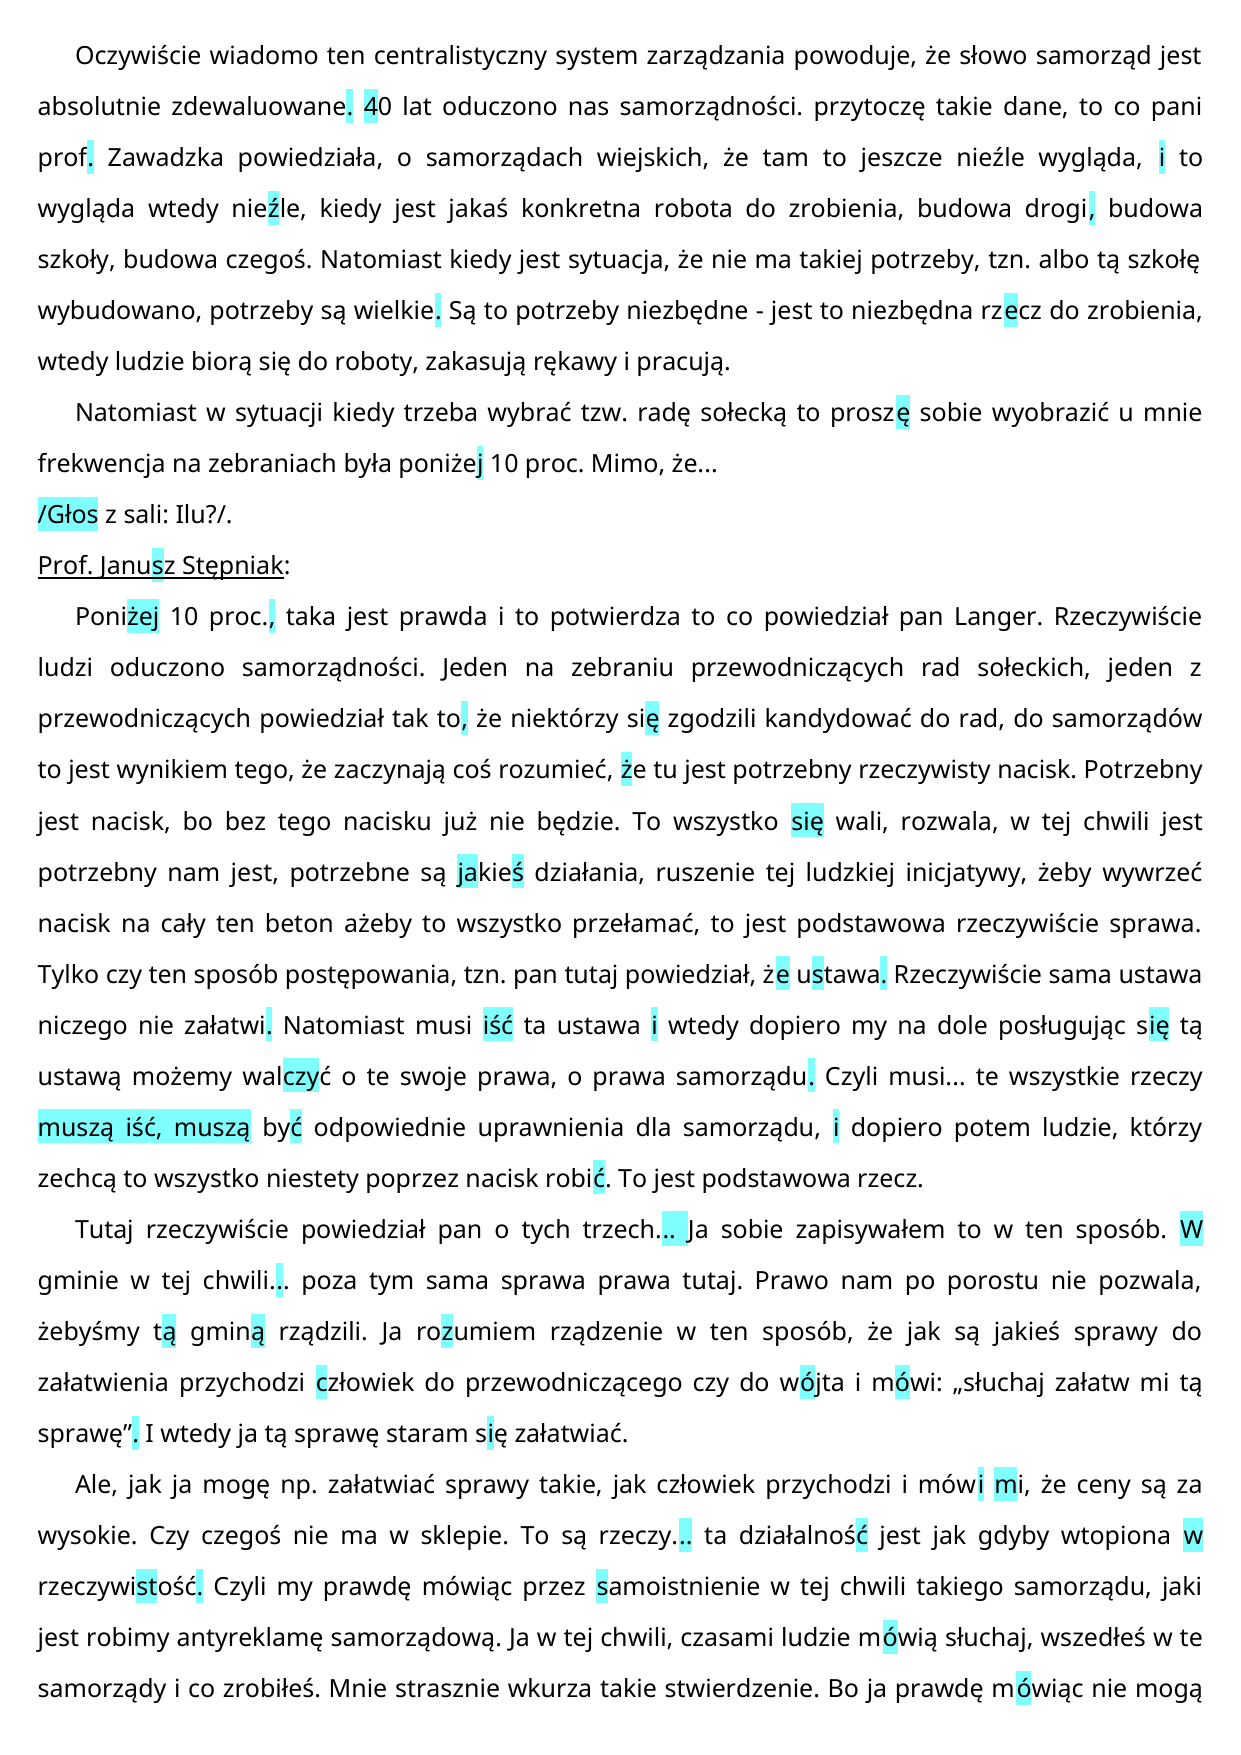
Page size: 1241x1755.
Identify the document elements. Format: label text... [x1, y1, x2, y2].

text Tutaj rzeczywiście powiedział pan o tych trzech... Ja sobie zapisywałem to w ten sposób. W gminie w tej chwili... poza tym sama sprawa prawa tutaj. Prawo nam po porostu nie pozwala, żebyśmy tą gminą rządzili. Ja rozumiem rządzenie w ten sposób, że jak są jakieś sprawy do załatwienia przychodzi człowiek do przewodniczącego czy do wójta i mówi: „słuchaj załatw mi tą sprawę”. I wtedy ja tą sprawę staram się załatwiać. [37, 1211, 1203, 1450]
text Poniżej 10 proc., taka jest prawda i to potwierdza to co powiedział pan Langer. Rzeczywiście ludzi oduczono samorządności. Jeden na zebraniu przewodniczących rad sołeckich, jeden z przewodniczących powiedział tak to, że niektórzy się zgodzili kandydować do rad, do samorządów to jest wynikiem tego, że zaczynają coś rozumieć, że tu jest potrzebny rzeczywisty nacisk. Potrzebny jest nacisk, bo bez tego nacisku już nie będzie. To wszystko się wali, rozwala, w tej chwili jest potrzebny nam jest, potrzebne są jakieś działania, ruszenie tej ludzkiej inicjatywy, żeby wywrzeć nacisk na cały ten beton ażeby to wszystko przełamać, to jest podstawowa rzeczywiście sprawa. Tylko czy ten sposób postępowania, tzn. pan tutaj powiedział, że ustawa. Rzeczywiście sama ustawa niczego nie załatwi. Natomiast musi iść ta ustawa i wtedy dopiero my na dole posługując się tą ustawą możemy walczyć o te swoje prawa, o prawa samorządu. Czyli musi... te wszystkie rzeczy muszą iść, muszą być odpowiednie uprawnienia dla samorządu, i dopiero potem ludzie, którzy zechcą to wszystko niestety poprzez nacisk robić. To jest podstawowa rzecz. [37, 599, 1203, 1194]
text /Głos z sali: Ilu?/. [37, 497, 1203, 531]
text Prof. Janusz Stępniak: [37, 548, 1203, 582]
text Oczywiście wiadomo ten centralistyczny system zarządzania powoduje, że słowo samorząd jest absolutnie zdewaluowane. 40 lat oduczono nas samorządności. przytoczę takie dane, to co pani prof. Zawadzka powiedziała, o samorządach wiejskich, że tam to jeszcze nieźle wygląda, i to wygląda wtedy nieźle, kiedy jest jakaś konkretna robota do zrobienia, budowa drogi, budowa szkoły, budowa czegoś. Natomiast kiedy jest sytuacja, że nie ma takiej potrzeby, tzn. albo tą szkołę wybudowano, potrzeby są wielkie. Są to potrzeby niezbędne - jest to niezbędna rzecz do zrobienia, wtedy ludzie biorą się do roboty, zakasują rękawy i pracują. [37, 37, 1203, 378]
text Natomiast w sytuacji kiedy trzeba wybrać tzw. radę sołecką to proszę sobie wyobrazić u mnie frekwencja na zebraniach była poniżej 10 proc. Mimo, że... [37, 395, 1203, 480]
text Ale, jak ja mogę np. załatwiać sprawy takie, jak człowiek przychodzi i mówi mi, że ceny są za wysokie. Czy czegoś nie ma w sklepie. To są rzeczy... ta działalność jest jak gdyby wtopiona w rzeczywistość. Czyli my prawdę mówiąc przez samoistnienie w tej chwili takiego samorządu, jaki jest robimy antyreklamę samorządową. Ja w tej chwili, czasami ludzie mówią słuchaj, wszedłeś w te samorządy i co zrobiłeś. Mnie strasznie wkurza takie stwierdzenie. Bo ja prawdę mówiąc nie mogą [37, 1467, 1203, 1705]
